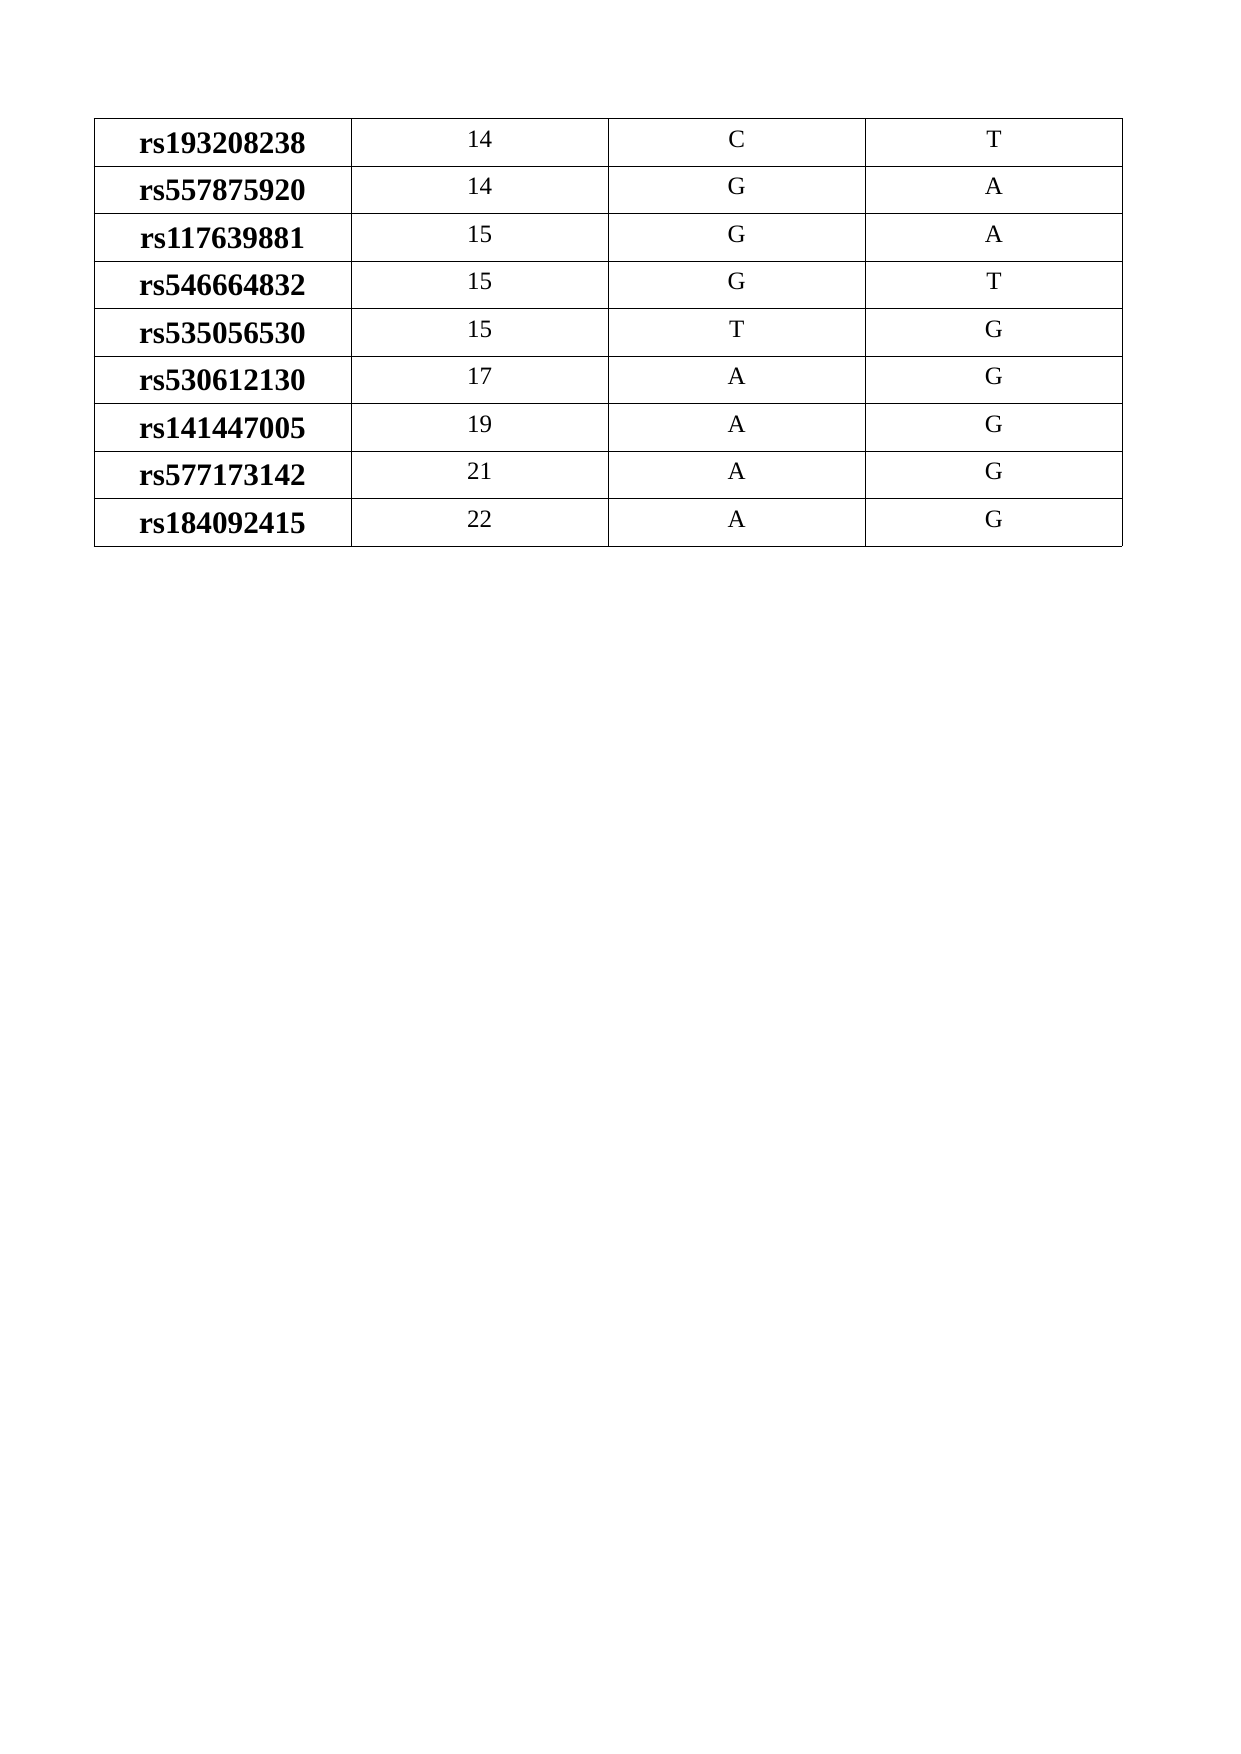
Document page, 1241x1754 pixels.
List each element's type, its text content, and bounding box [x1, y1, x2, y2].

table_cell 17 [352, 357, 608, 403]
table_cell 22 [352, 499, 608, 546]
table_cell rs577173142 [95, 452, 351, 498]
table_cell T [866, 119, 1122, 166]
table_cell rs193208238 [95, 119, 351, 166]
table_cell 14 [352, 119, 608, 166]
table_cell T [609, 309, 865, 356]
table_cell rs546664832 [95, 262, 351, 308]
table_cell rs117639881 [95, 214, 351, 261]
table_cell rs141447005 [95, 404, 351, 451]
table_cell rs184092415 [95, 499, 351, 546]
table_cell rs535056530 [95, 309, 351, 356]
table_cell A [609, 452, 865, 498]
table_cell A [866, 214, 1122, 261]
table_cell G [866, 499, 1122, 546]
table_cell G [609, 214, 865, 261]
table_cell G [609, 167, 865, 213]
table_cell T [866, 262, 1122, 308]
table_cell 15 [352, 262, 608, 308]
table_cell A [609, 499, 865, 546]
table_cell 15 [352, 309, 608, 356]
table_cell A [866, 167, 1122, 213]
table_cell G [609, 262, 865, 308]
table_cell G [866, 309, 1122, 356]
table_cell rs530612130 [95, 357, 351, 403]
table_cell A [609, 404, 865, 451]
table_cell C [609, 119, 865, 166]
table_cell 21 [352, 452, 608, 498]
table_cell A [609, 357, 865, 403]
table_cell G [866, 404, 1122, 451]
table_cell G [866, 357, 1122, 403]
table_cell rs557875920 [95, 167, 351, 213]
table_cell 15 [352, 214, 608, 261]
table_cell 14 [352, 167, 608, 213]
table_cell G [866, 452, 1122, 498]
table_cell 19 [352, 404, 608, 451]
